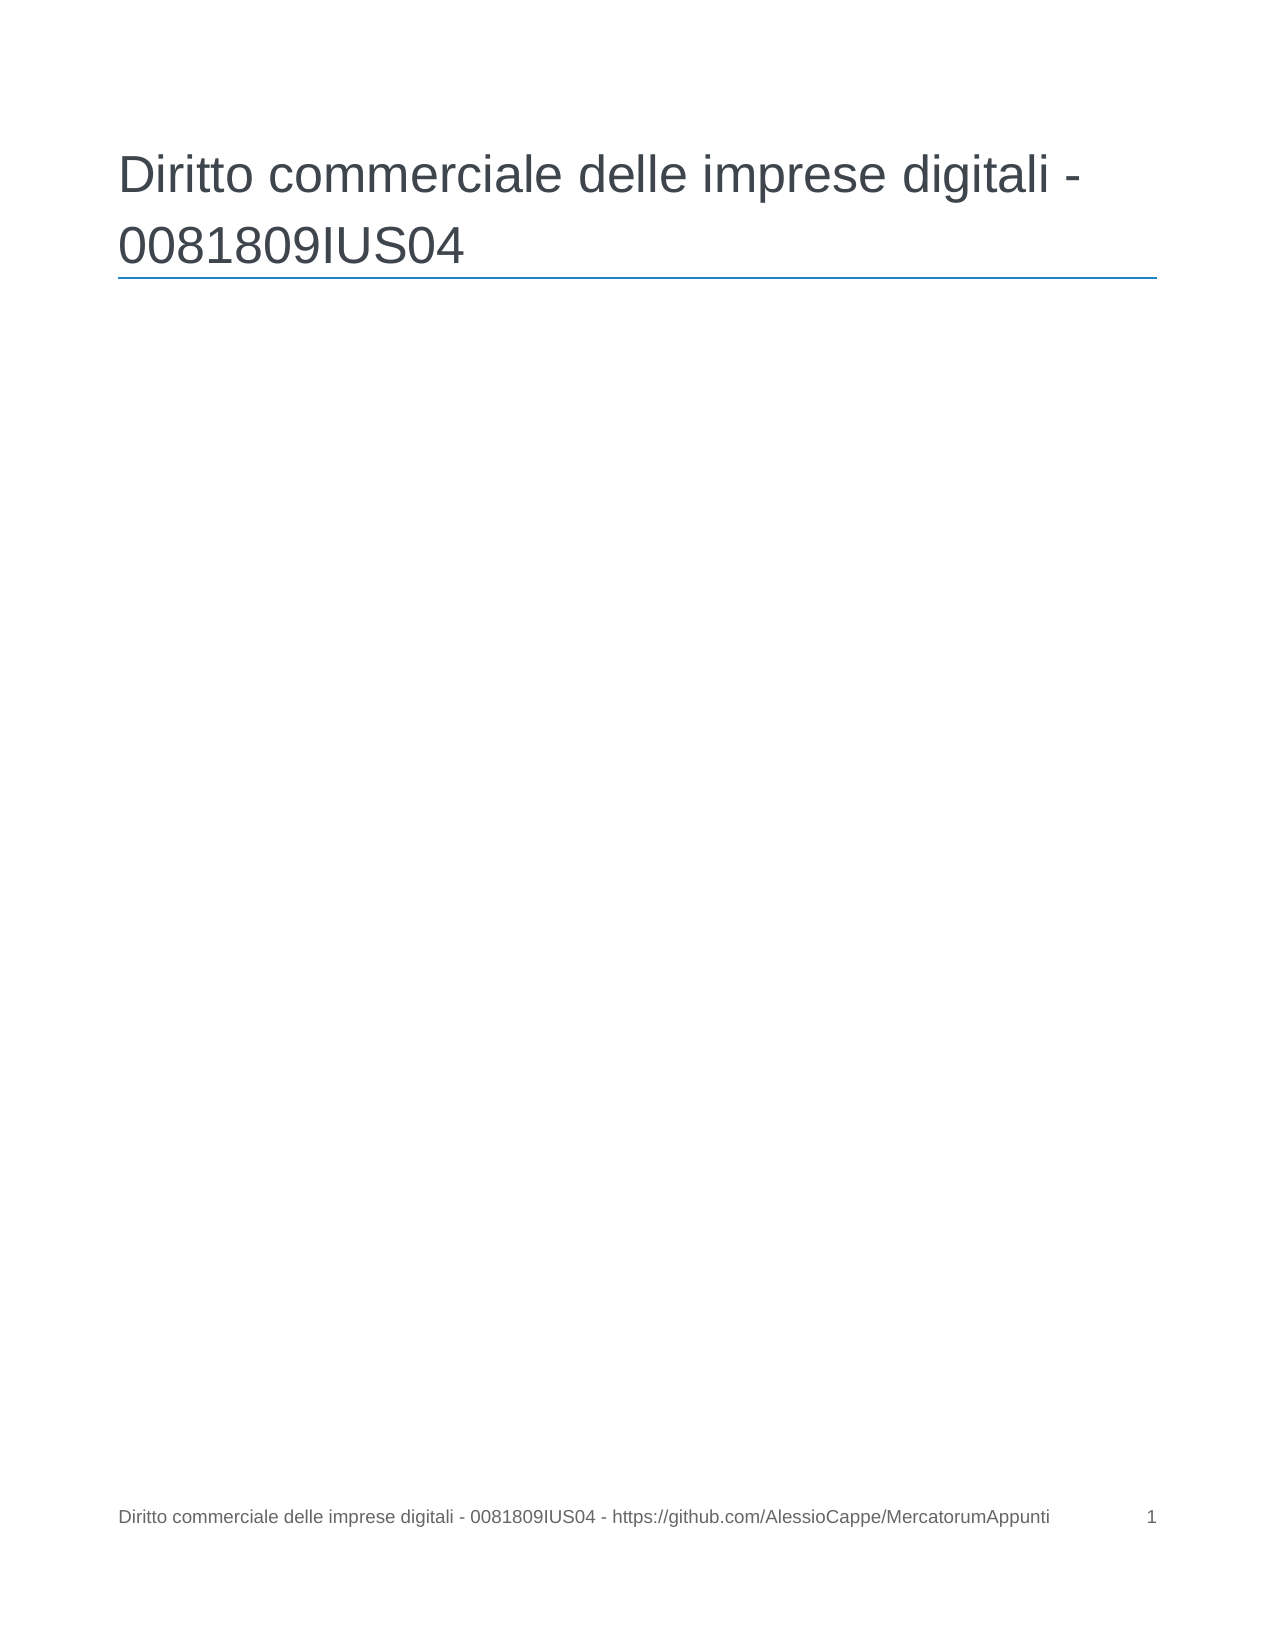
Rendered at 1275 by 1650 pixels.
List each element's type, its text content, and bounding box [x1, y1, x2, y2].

title Diritto commerciale delle imprese digitali - 0081809IUS04 [118, 143, 1157, 277]
